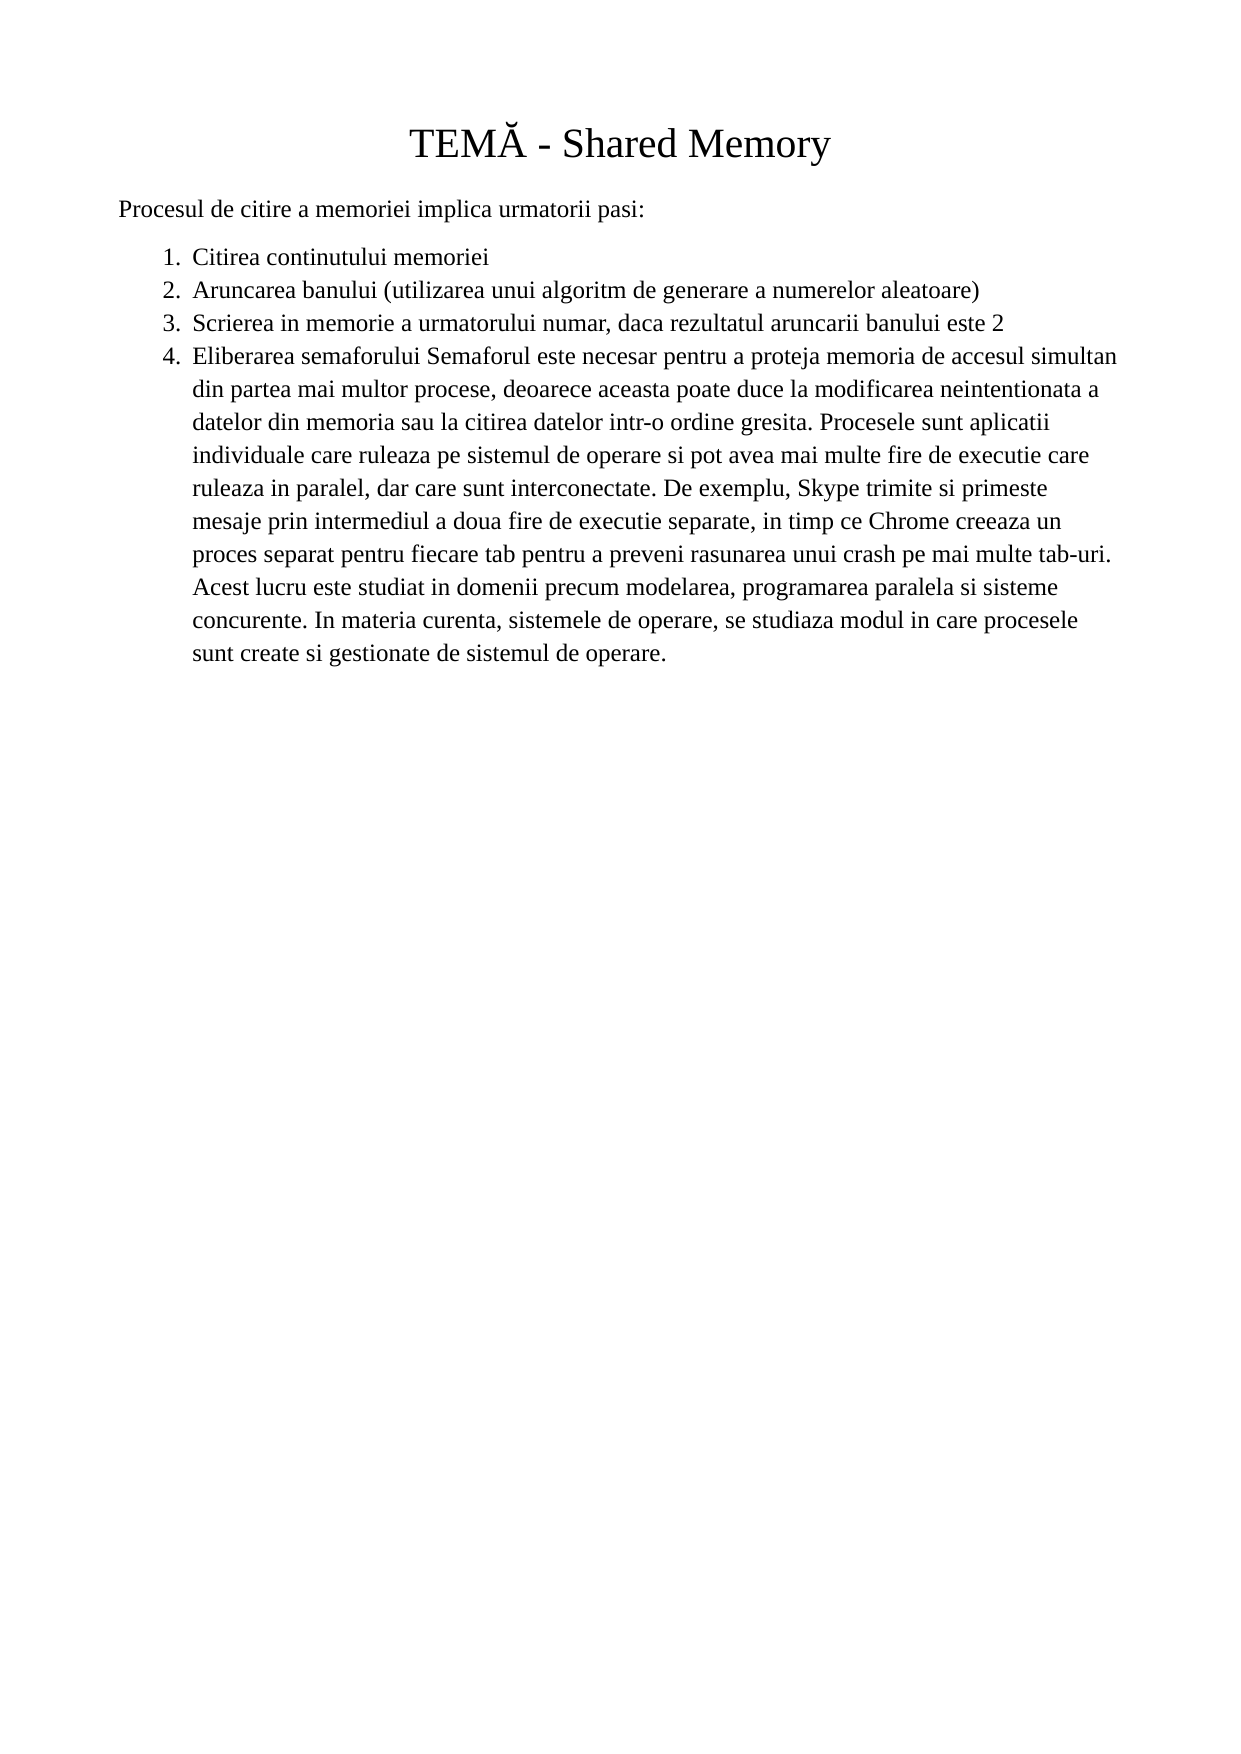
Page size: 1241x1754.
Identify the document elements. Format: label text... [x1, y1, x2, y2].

list Eliberarea semaforului Semaforul este necesar pentru a proteja memoria de accesul simultan din partea mai multor procese, deoarece aceasta poate duce la modificarea neintentionata a datelor din memoria sau la citirea datelor intr-o ordine gresita. Procesele sunt aplicatii individuale care ruleaza pe sistemul de operare si pot avea mai multe fire de executie care ruleaza in paralel, dar care sunt interconectate. De exemplu, Skype trimite si primeste mesaje prin intermediul a doua fire de executie separate, in timp ce Chrome creeaza un proces separat pentru fiecare tab pentru a preveni rasunarea unui crash pe mai multe tab-uri. Acest lucru este studiat in domenii precum modelarea, programarea paralela si sisteme concurente. In materia curenta, sistemele de operare, se studiaza modul in care procesele sunt create si gestionate de sistemul de operare. [162, 341, 1122, 667]
list Citirea continutului memoriei [162, 242, 1122, 270]
list Aruncarea banului (utilizarea unui algoritm de generare a numerelor aleatoare) [162, 275, 1122, 303]
text Procesul de citire a memoriei implica urmatorii pasi: [118, 194, 1122, 223]
list Scrierea in memorie a urmatorului numar, daca rezultatul aruncarii banului este 2 [162, 308, 1122, 336]
text TEMĂ - Shared Memory [118, 118, 1122, 166]
